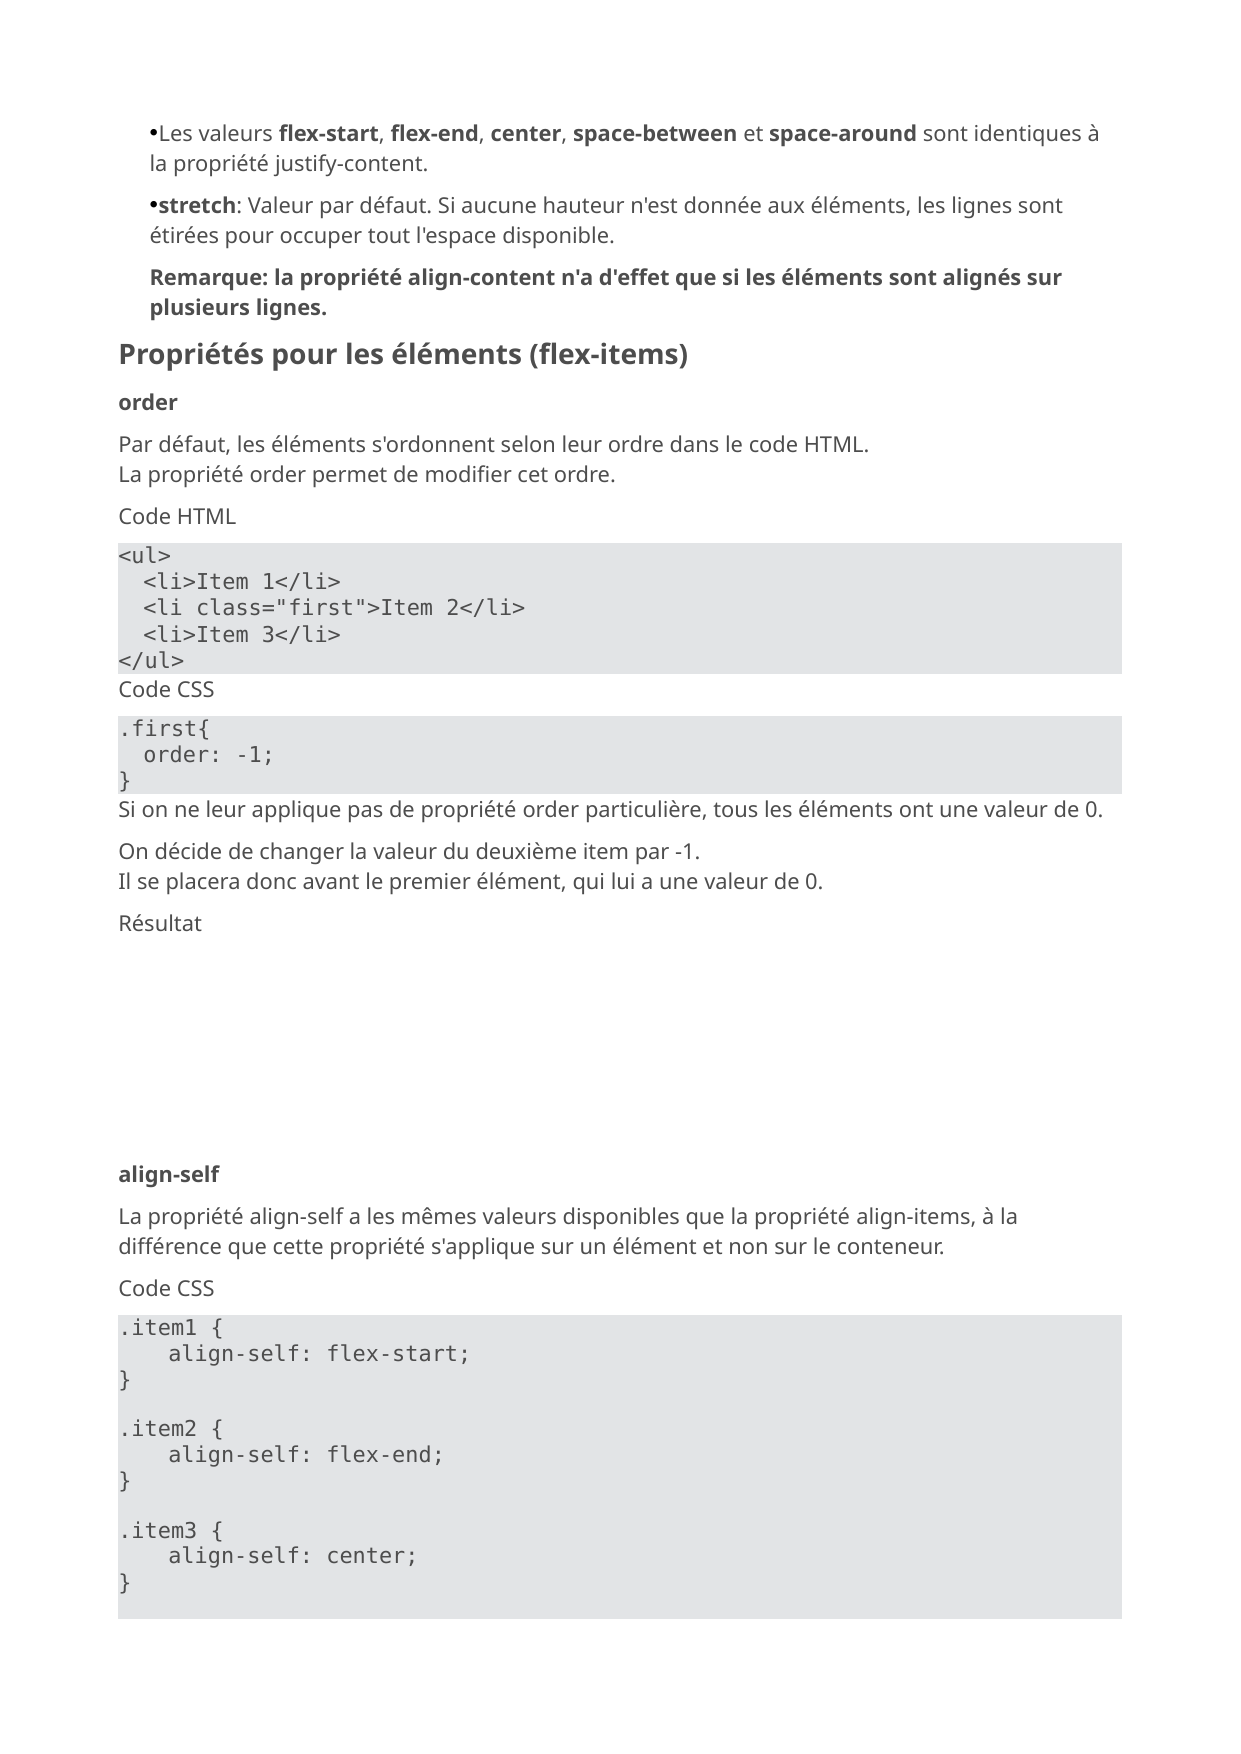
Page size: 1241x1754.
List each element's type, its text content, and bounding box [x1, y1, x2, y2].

text Par défaut, les éléments s'ordonnent selon leur ordre dans le code HTML. La propriété order permet de modifier cet ordre. [118, 429, 1122, 489]
list Les valeurs flex-start, flex-end, center, space-between et space-around sont identiques à la propriété justify-content. [149, 118, 1122, 178]
text .item3 { [118, 1518, 1122, 1543]
list stretch: Valeur par défaut. Si aucune hauteur n'est donnée aux éléments, les lignes sont étirées pour occuper tout l'espace disponible. [149, 190, 1122, 250]
text Code HTML [118, 501, 1122, 531]
text .first{ [118, 716, 1122, 742]
text } [118, 1570, 1122, 1595]
text Résultat [118, 908, 1122, 938]
text align-self [118, 1158, 1122, 1188]
text <li>Item 3</li> [118, 622, 1122, 649]
text .item2 { [118, 1416, 1122, 1442]
text } [118, 1468, 1122, 1494]
text } [118, 1367, 1122, 1393]
text .item1 { [118, 1315, 1122, 1341]
text La propriété align-self a les mêmes valeurs disponibles que la propriété align-items, à la différence que cette propriété s'applique sur un élément et non sur le conteneur. [118, 1201, 1122, 1260]
subtitle Propriétés pour les éléments (flex-items) [118, 334, 1122, 373]
text </ul> [118, 649, 1122, 674]
text } [118, 768, 1122, 794]
text align-self: flex-end; [118, 1442, 1122, 1468]
list Remarque: la propriété align-content n'a d'effet que si les éléments sont alignés sur plusieurs lignes. [149, 262, 1122, 322]
text Code CSS [118, 674, 1122, 704]
text On décide de changer la valeur du deuxième item par -1. Il se placera donc avant le premier élément, qui lui a une valeur de 0. [118, 836, 1122, 896]
text <li>Item 1</li> [118, 569, 1122, 596]
text <li class="first">Item 2</li> [118, 596, 1122, 622]
text align-self: center; [118, 1543, 1122, 1570]
text <ul> [118, 543, 1122, 569]
text Si on ne leur applique pas de propriété order particulière, tous les éléments ont une valeur de 0. [118, 794, 1122, 824]
text align-self: flex-start; [118, 1341, 1122, 1367]
text order [118, 387, 1122, 417]
text order: -1; [118, 742, 1122, 768]
text Code CSS [118, 1273, 1122, 1303]
